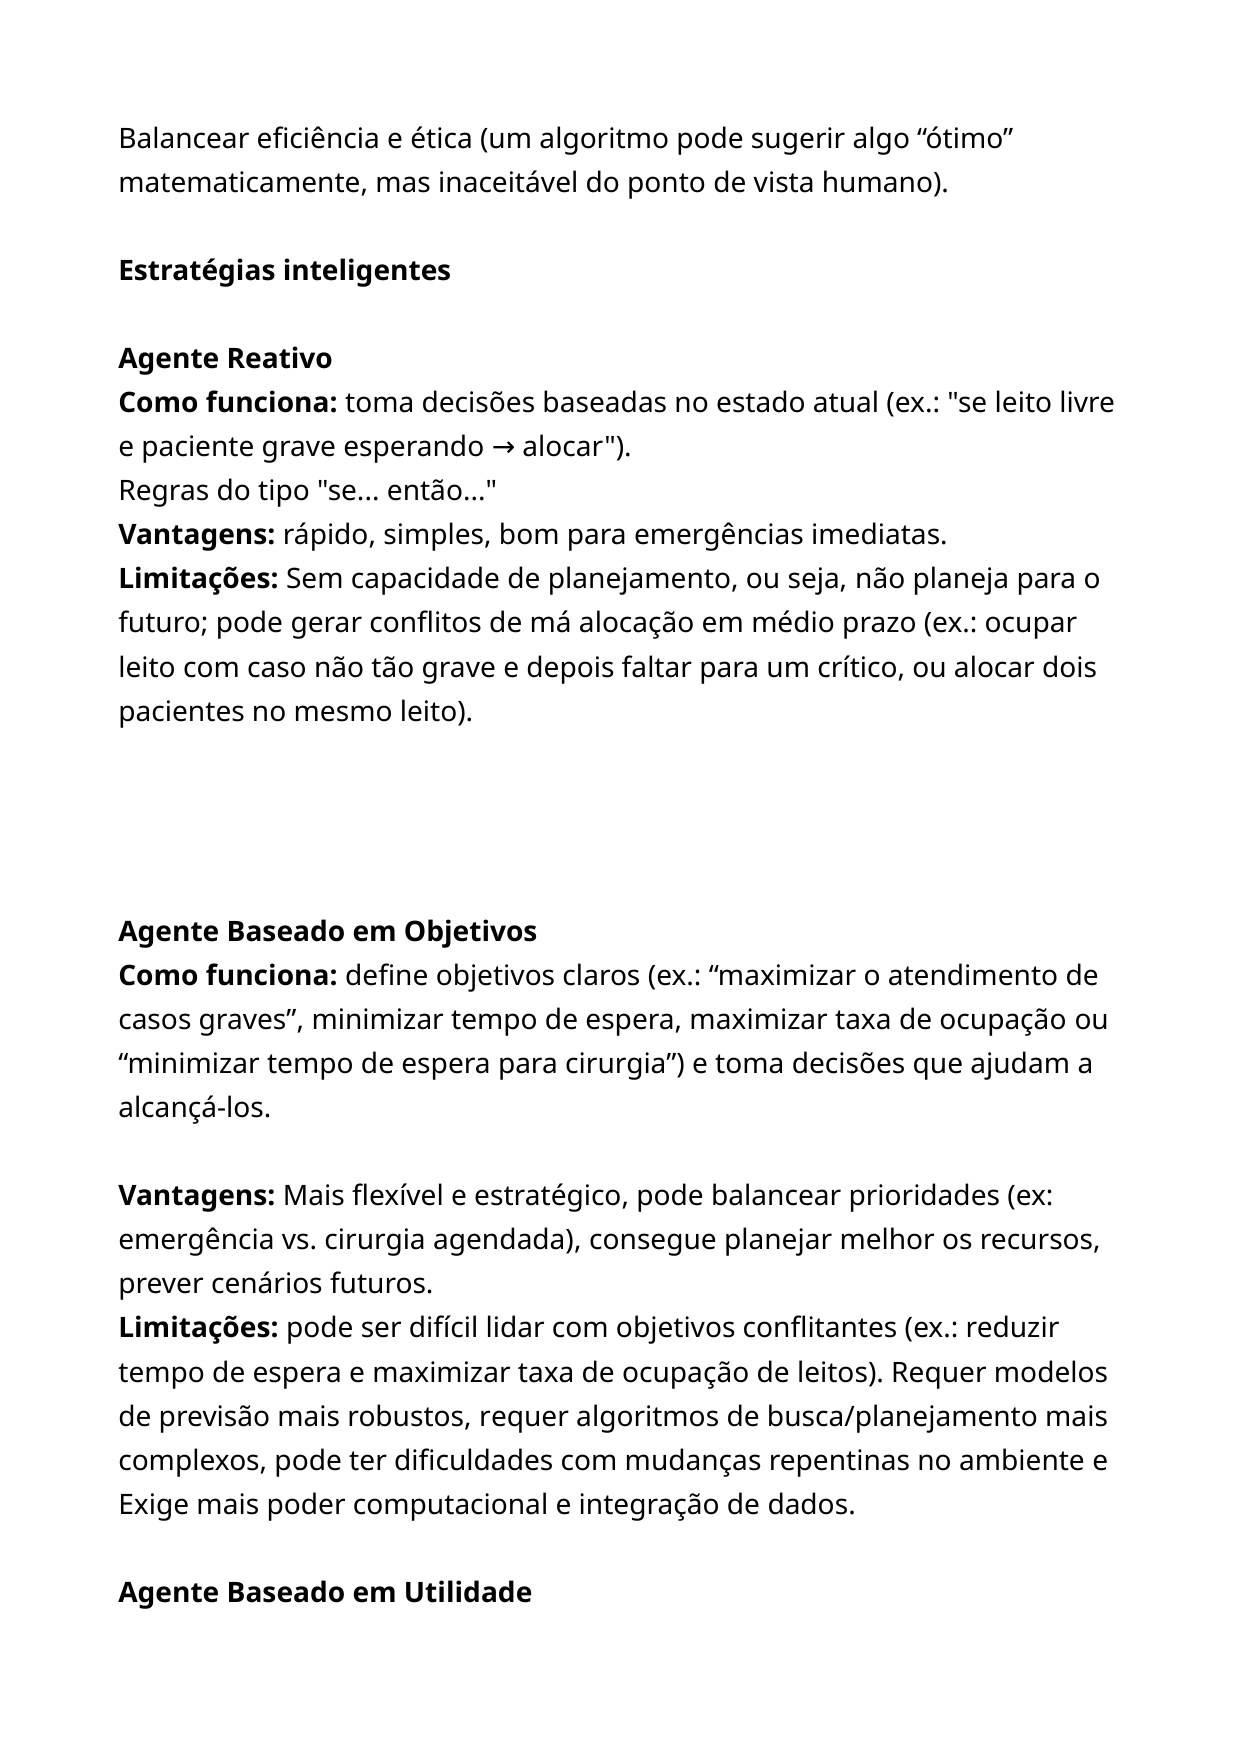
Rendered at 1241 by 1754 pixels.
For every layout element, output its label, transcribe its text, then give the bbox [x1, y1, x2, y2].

list Agente Reativo [118, 338, 1122, 377]
text Como funciona: toma decisões baseadas no estado atual (ex.: "se leito livre e paciente grave esperando → alocar"). [118, 382, 1122, 465]
text Limitações: Sem capacidade de planejamento, ou seja, não planeja para o futuro; pode gerar conflitos de má alocação em médio prazo (ex.: ocupar leito com caso não tão grave e depois faltar para um crítico, ou alocar dois pacientes no mesmo leito). [118, 559, 1122, 729]
text Limitações: pode ser difícil lidar com objetivos conflitantes (ex.: reduzir tempo de espera e maximizar taxa de ocupação de leitos). Requer modelos de previsão mais robustos, requer algoritmos de busca/planejamento mais complexos, pode ter dificuldades com mudanças repentinas no ambiente e Exige mais poder computacional e integração de dados. [118, 1308, 1122, 1522]
text Vantagens: rápido, simples, bom para emergências imediatas. [118, 515, 1122, 553]
text Agente Baseado em Objetivos [118, 911, 1122, 949]
list Estratégias inteligentes [118, 250, 1122, 333]
text Como funciona: define objetivos claros (ex.: “maximizar o atendimento de casos graves”, minimizar tempo de espera, maximizar taxa de ocupação ou “minimizar tempo de espera para cirurgia”) e toma decisões que ajudam a alcançá-los. [118, 955, 1122, 1126]
text Vantagens: Mais flexível e estratégico, pode balancear prioridades (ex: emergência vs. cirurgia agendada), consegue planejar melhor os recursos, prever cenários futuros. [118, 1176, 1122, 1302]
text Regras do tipo "se... então..." [118, 471, 1122, 509]
text Balancear eficiência e ética (um algoritmo pode sugerir algo “ótimo” matematicamente, mas inaceitável do ponto de vista humano). [118, 118, 1122, 201]
text Agente Baseado em Utilidade [118, 1572, 1122, 1611]
